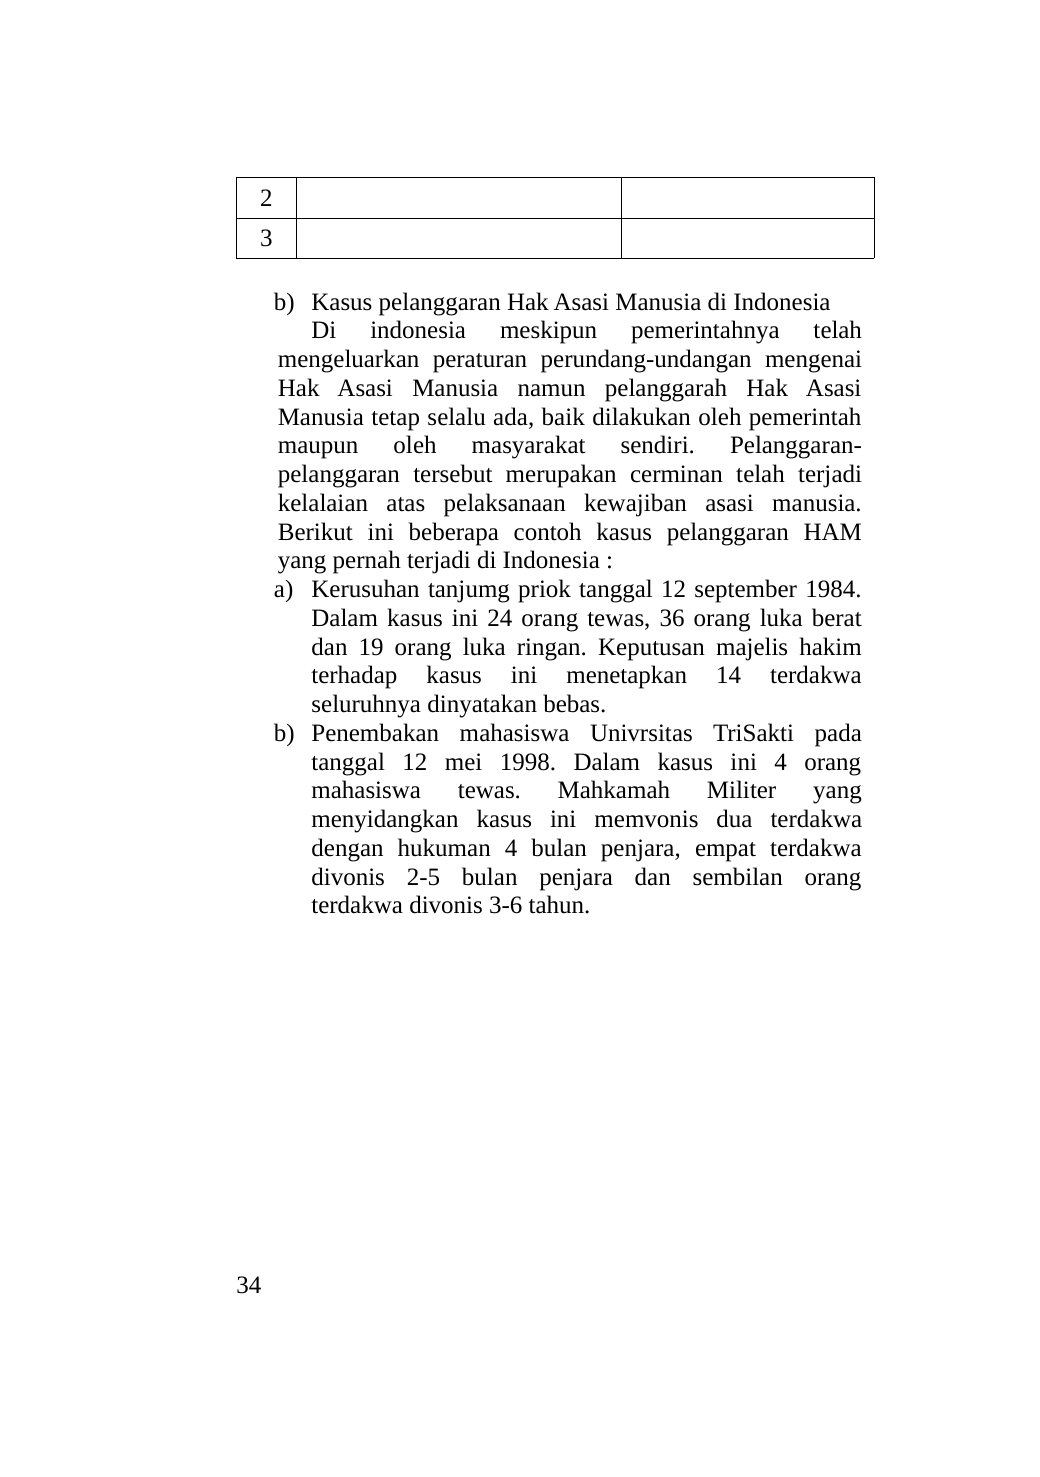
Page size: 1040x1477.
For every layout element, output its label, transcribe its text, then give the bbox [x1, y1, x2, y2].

table_cell [622, 178, 874, 217]
list Kerusuhan tanjumg priok tanggal 12 september 1984. Dalam kasus ini 24 orang tewas, 36 orang luka berat dan 19 orang luka ringan. Keputusan majelis hakim terhadap kasus ini menetapkan 14 terdakwa seluruhnya dinyatakan bebas. [274, 574, 862, 718]
list Penembakan mahasiswa Univrsitas TriSakti pada tanggal 12 mei 1998. Dalam kasus ini 4 orang mahasiswa tewas. Mahkamah Militer yang menyidangkan kasus ini memvonis dua terdakwa dengan hukuman 4 bulan penjara, empat terdakwa divonis 2-5 bulan penjara dan sembilan orang terdakwa divonis 3-6 tahun. [274, 718, 862, 919]
table_cell [622, 219, 874, 258]
table_cell 2 [237, 178, 296, 217]
list Kasus pelanggaran Hak Asasi Manusia di Indonesia [274, 287, 862, 315]
table_cell [297, 178, 621, 217]
text Di indonesia meskipun pemerintahnya telah mengeluarkan peraturan perundang-undangan mengenai Hak Asasi Manusia namun pelanggarah Hak Asasi Manusia tetap selalu ada, baik dilakukan oleh pemerintah maupun oleh masyarakat sendiri. Pelanggaran-pelanggaran tersebut merupakan cerminan telah terjadi kelalaian atas pelaksanaan kewajiban asasi manusia. Berikut ini beberapa contoh kasus pelanggaran HAM yang pernah terjadi di Indonesia : [278, 315, 862, 574]
table_cell [297, 219, 621, 258]
table_cell 3 [237, 219, 296, 258]
